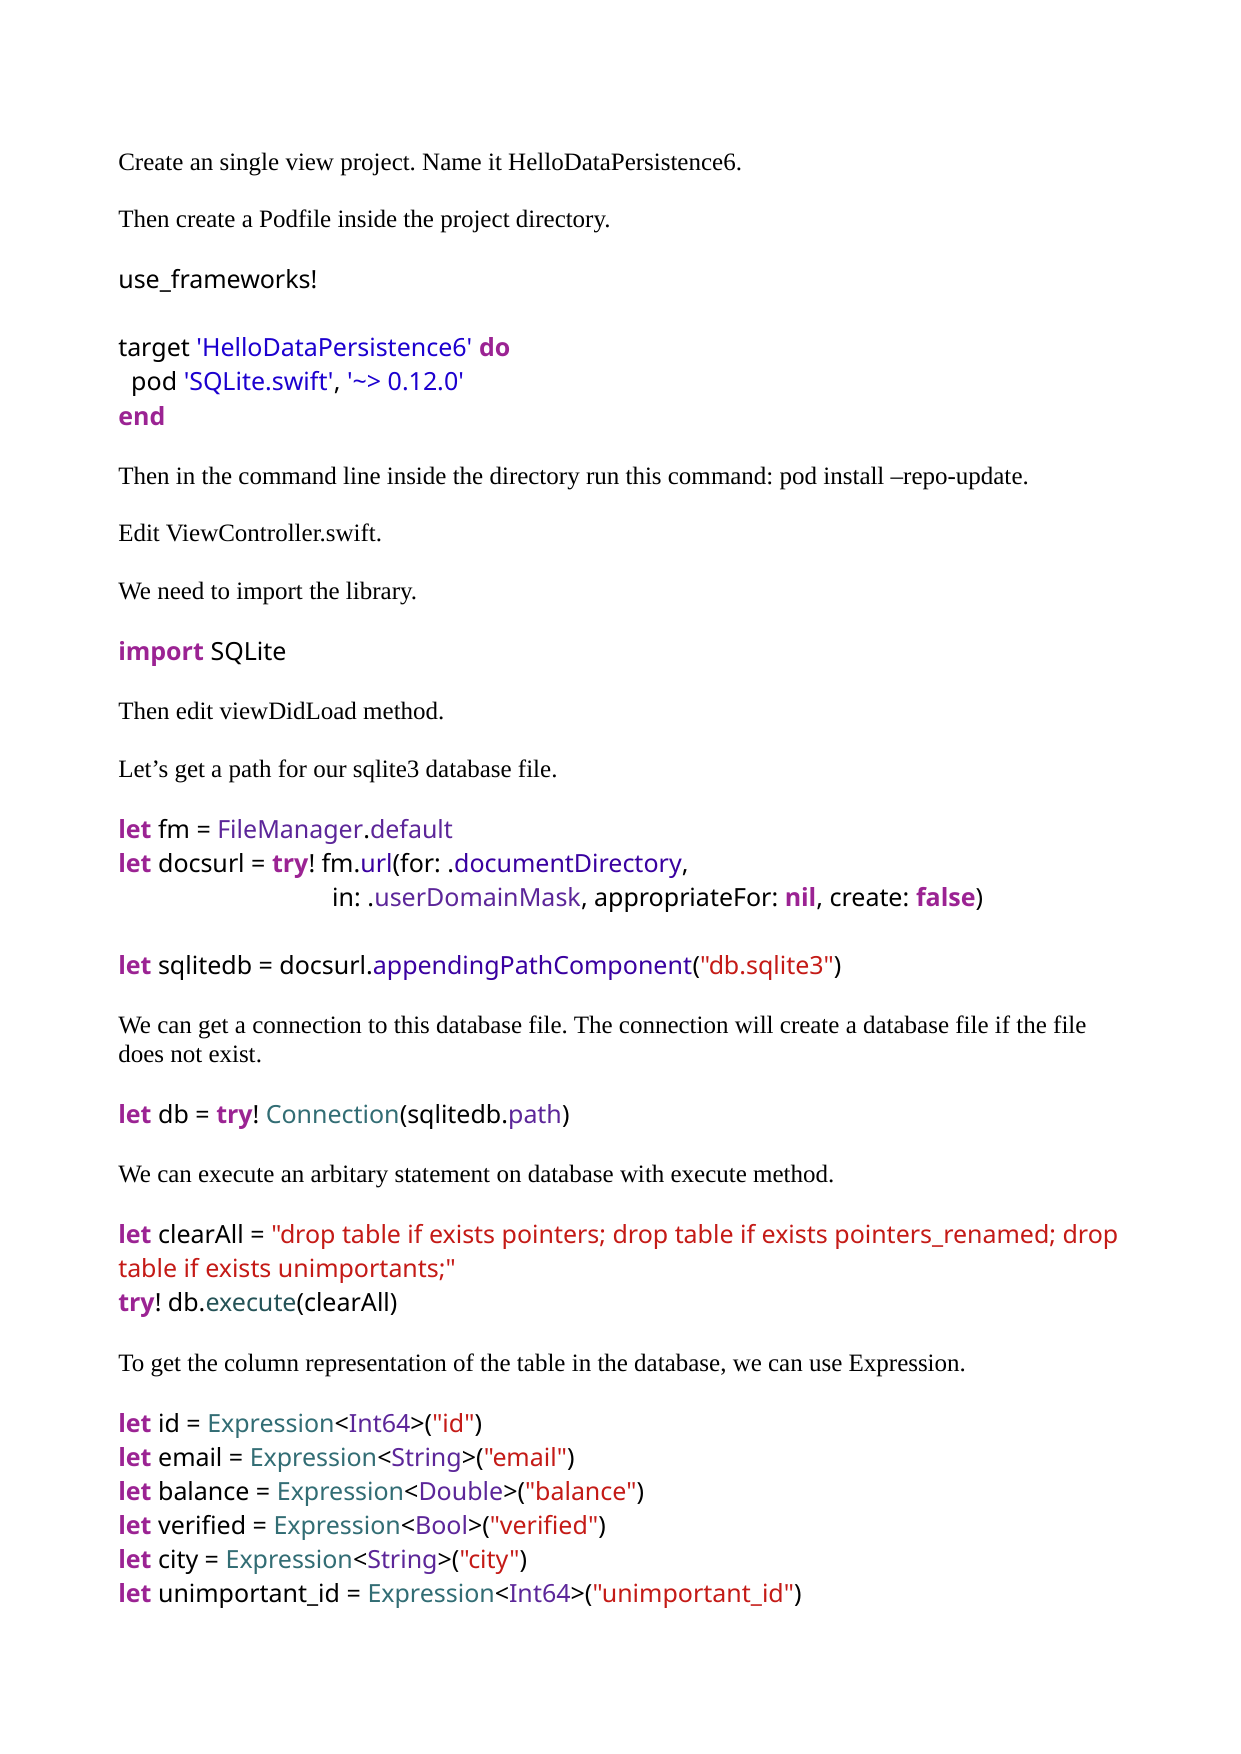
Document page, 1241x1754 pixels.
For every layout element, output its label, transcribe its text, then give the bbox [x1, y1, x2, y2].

text let db = try! Connection(sqlitedb.path) [118, 1097, 1122, 1131]
text let docsurl = try! fm.url(for: .documentDirectory, [118, 845, 1122, 879]
text end [118, 398, 1122, 432]
text Create an single view project. Name it HelloDataPersistence6. [118, 147, 1122, 176]
text Edit ViewController.swift. [118, 518, 1122, 547]
text We can execute an arbitary statement on database with execute method. [118, 1159, 1122, 1188]
text let city = Expression<String>("city") [118, 1542, 1122, 1576]
text Then edit viewDidLoad method. [118, 696, 1122, 725]
text pod 'SQLite.swift', '~> 0.12.0' [118, 364, 1122, 398]
text Then in the command line inside the directory run this command: pod install –repo-update. [118, 461, 1122, 490]
text try! db.execute(clearAll) [118, 1285, 1122, 1319]
text use_frameworks! [118, 262, 1122, 296]
text let unimportant_id = Expression<Int64>("unimportant_id") [118, 1576, 1122, 1610]
text Then create a Podfile inside the project directory. [118, 204, 1122, 233]
text let sqlitedb = docsurl.appendingPathComponent("db.sqlite3") [118, 947, 1122, 982]
text target 'HelloDataPersistence6' do [118, 330, 1122, 364]
text import SQLite [118, 633, 1122, 667]
text We can get a connection to this database file. The connection will create a database file if the file does not exist. [118, 1010, 1122, 1068]
text To get the column representation of the table in the database, we can use Expression. [118, 1348, 1122, 1377]
text let balance = Expression<Double>("balance") [118, 1473, 1122, 1507]
text in: .userDomainMask, appropriateFor: nil, create: false) [118, 879, 1122, 913]
text let clearAll = "drop table if exists pointers; drop table if exists pointers_renamed; drop table if exists unimportants;" [118, 1217, 1122, 1285]
text We need to import the library. [118, 576, 1122, 605]
text let verified = Expression<Bool>("verified") [118, 1507, 1122, 1542]
text Let’s get a path for our sqlite3 database file. [118, 754, 1122, 782]
text let id = Expression<Int64>("id") [118, 1405, 1122, 1439]
text let fm = FileManager.default [118, 811, 1122, 845]
text let email = Expression<String>("email") [118, 1439, 1122, 1473]
